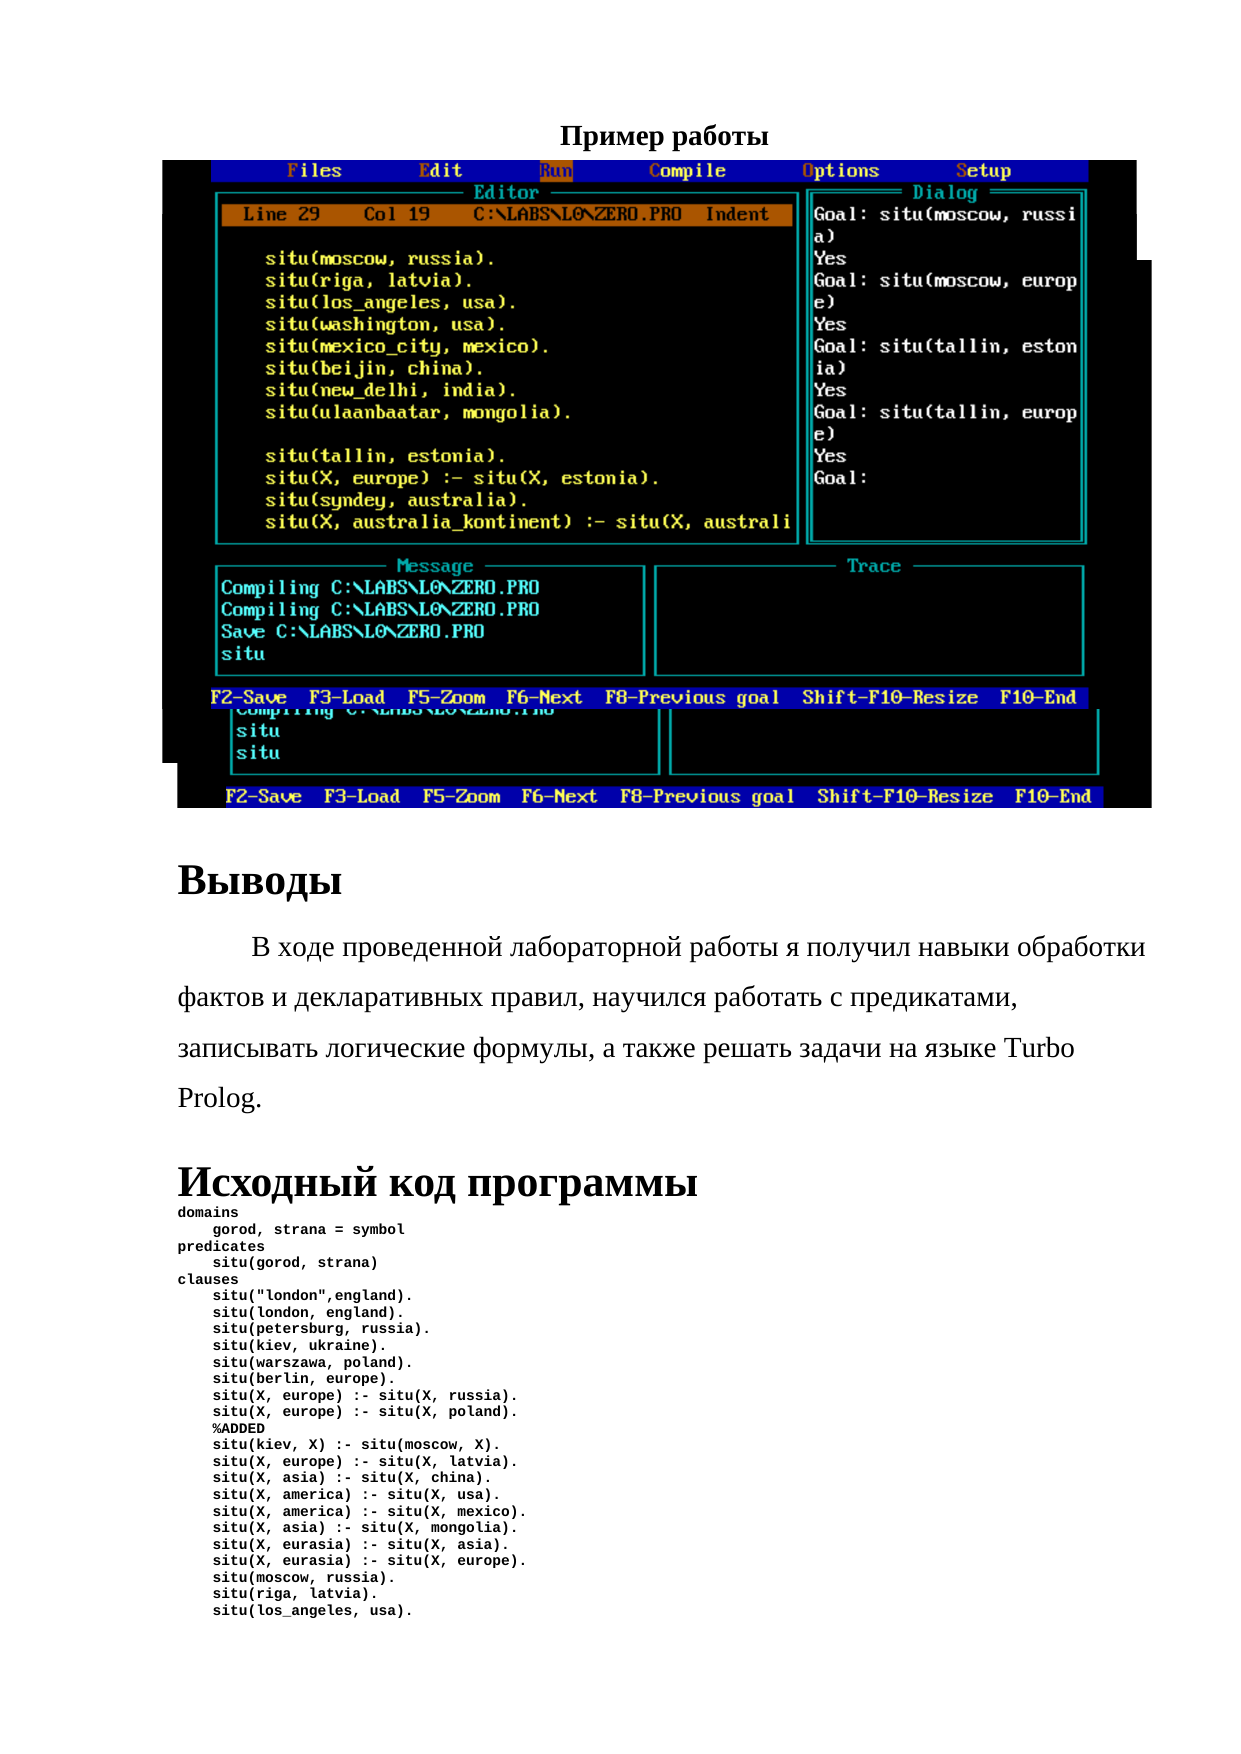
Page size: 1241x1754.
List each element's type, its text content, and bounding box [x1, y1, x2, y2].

text situ(X, europe) :- situ(X, poland). [177, 1404, 1152, 1421]
text clauses [177, 1272, 1152, 1288]
text situ("london",england). [177, 1288, 1152, 1305]
text situ(X, europe) :- situ(X, russia). [177, 1388, 1152, 1404]
text situ(X, asia) :- situ(X, china). [177, 1471, 1152, 1487]
text situ(moscow, russia). [177, 1570, 1152, 1587]
text situ(berlin, europe). [177, 1371, 1152, 1388]
text situ(X, europe) :- situ(X, latvia). [177, 1454, 1152, 1471]
text domains [177, 1206, 1152, 1222]
subtitle Исходный код программы [177, 1155, 1152, 1206]
text situ(kiev, ukraine). [177, 1338, 1152, 1355]
text situ(gorod, strana) [177, 1255, 1152, 1272]
text situ(kiev, X) :- situ(moscow, X). [177, 1438, 1152, 1454]
text situ(X, eurasia) :- situ(X, europe). [177, 1553, 1152, 1570]
text %ADDED [177, 1421, 1152, 1438]
text gorod, strana = symbol [177, 1222, 1152, 1239]
text situ(petersburg, russia). [177, 1322, 1152, 1338]
text Пример работы [177, 118, 1152, 152]
text situ(X, america) :- situ(X, mexico). [177, 1504, 1152, 1520]
text predicates [177, 1239, 1152, 1255]
text situ(riga, latvia). [177, 1587, 1152, 1603]
text В ходе проведенной лабораторной работы я получил навыки обработки фактов и декларативных правил, научился работать с предикатами, записывать логические формулы, а также решать задачи на языке Turbo Prolog. [177, 929, 1152, 1114]
text situ(X, asia) :- situ(X, mongolia). [177, 1520, 1152, 1537]
text situ(london, england). [177, 1305, 1152, 1322]
text situ(X, america) :- situ(X, usa). [177, 1487, 1152, 1504]
text situ(X, eurasia) :- situ(X, asia). [177, 1537, 1152, 1553]
text situ(warszawa, poland). [177, 1355, 1152, 1371]
text Выводы [177, 854, 1152, 904]
text situ(los_angeles, usa). [177, 1603, 1152, 1620]
